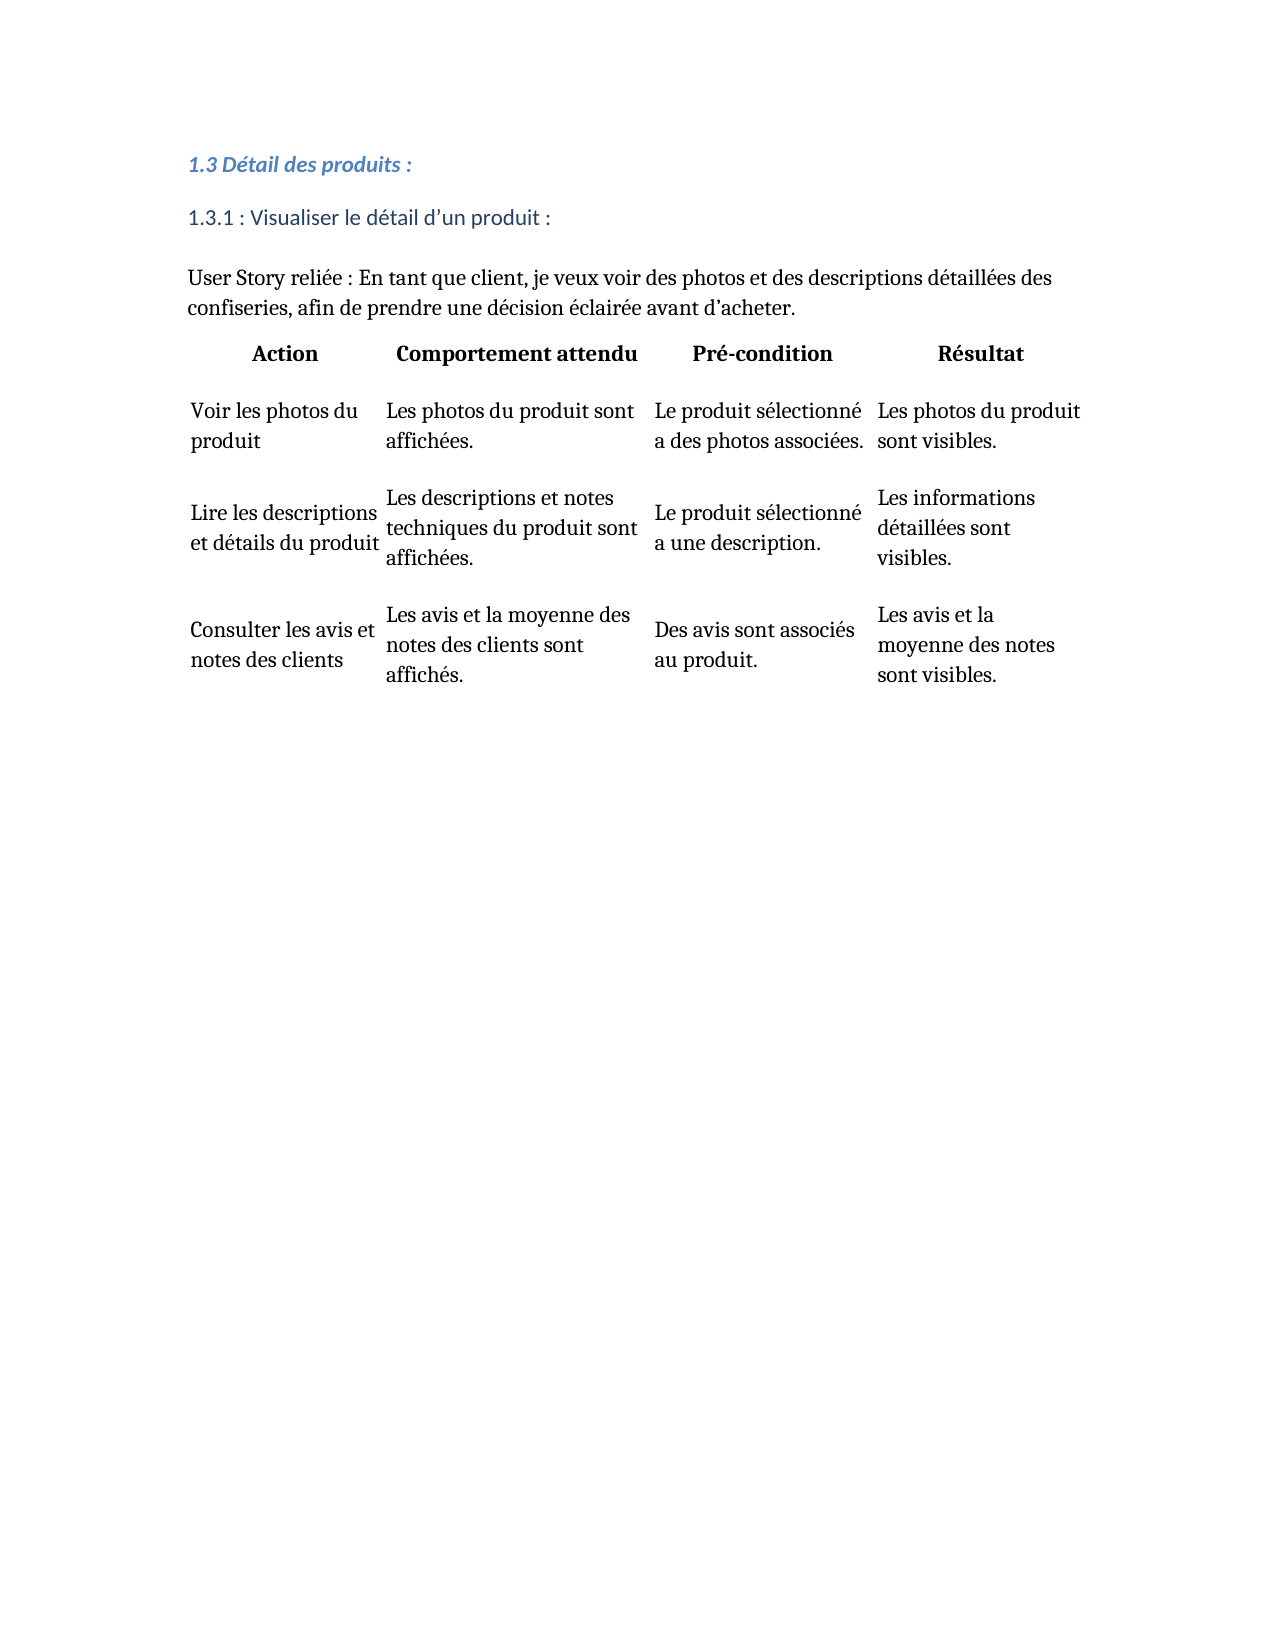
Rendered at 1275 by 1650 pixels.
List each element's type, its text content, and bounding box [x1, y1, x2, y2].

table_cell Consulter les avis et notes des clients [188, 599, 383, 716]
subtitle 1.3 Détail des produits : [187, 150, 1087, 178]
table_header Pré-condition [651, 338, 874, 394]
table_cell Les photos du produit sont visibles. [874, 395, 1087, 482]
table_cell Voir les photos du produit [188, 395, 383, 482]
table_cell Les informations détaillées sont visibles. [874, 482, 1087, 599]
text User Story reliée : En tant que client, je veux voir des photos et des descriptions détaillées des confiseries, afin de prendre une décision éclairée avant d’acheter. [187, 265, 1087, 321]
table_cell Les photos du produit sont affichées. [383, 395, 651, 482]
table_cell Les avis et la moyenne des notes sont visibles. [874, 599, 1087, 716]
table_header Action [188, 338, 383, 394]
table_header Comportement attendu [383, 338, 651, 394]
table_cell Le produit sélectionné a des photos associées. [651, 395, 874, 482]
table_cell Lire les descriptions et détails du produit [188, 482, 383, 599]
table_cell Des avis sont associés au produit. [651, 599, 874, 716]
table_cell Le produit sélectionné a une description. [651, 482, 874, 599]
table_cell Les avis et la moyenne des notes des clients sont affichés. [383, 599, 651, 716]
table_cell Les descriptions et notes techniques du produit sont affichées. [383, 482, 651, 599]
subtitle 1.3.1 : Visualiser le détail d’un produit : [187, 203, 1087, 231]
table_header Résultat [874, 338, 1087, 394]
